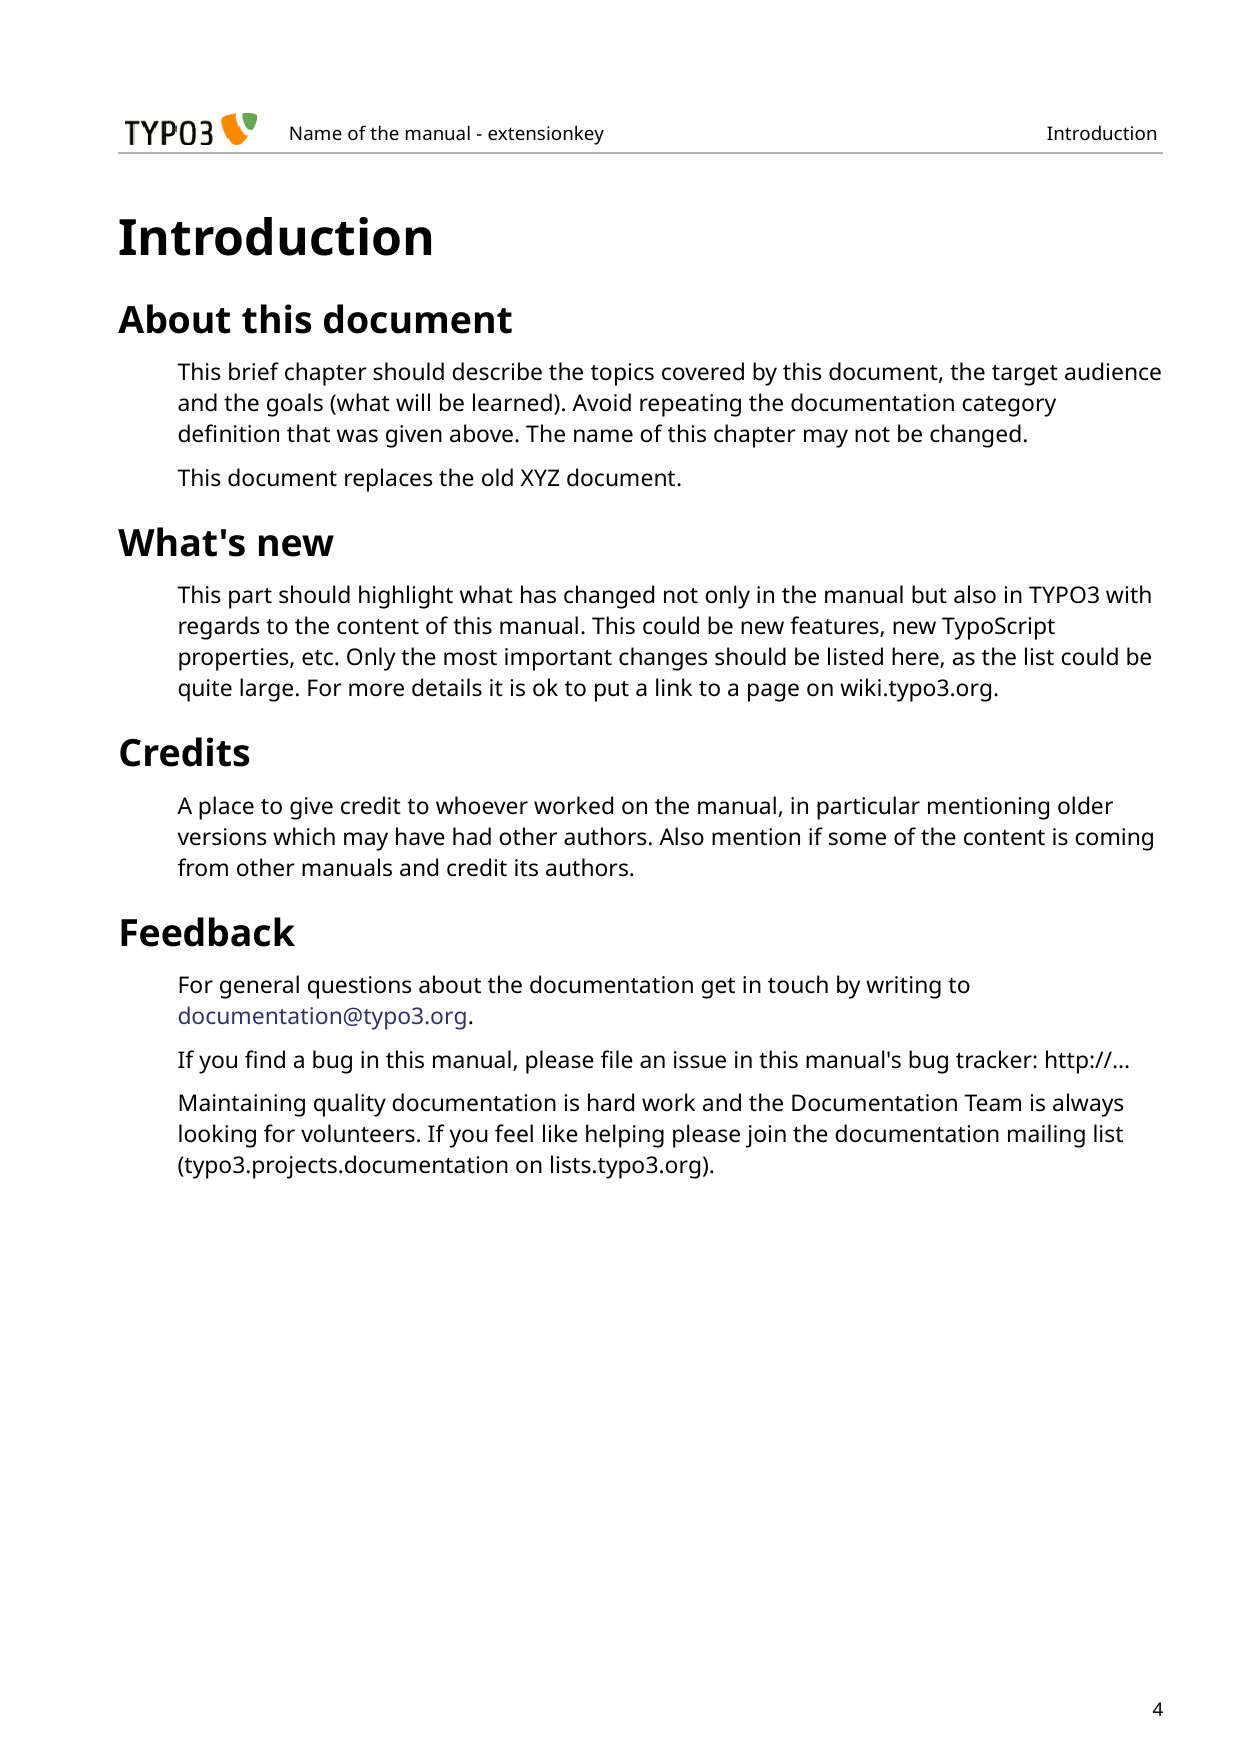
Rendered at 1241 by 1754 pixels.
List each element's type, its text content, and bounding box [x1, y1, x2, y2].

picture [124, 112, 260, 145]
subtitle About this document [118, 293, 1163, 344]
subtitle What's new [118, 516, 1163, 567]
text If you find a bug in this manual, please file an issue in this manual's bug tracker: http://... [177, 1044, 1163, 1075]
text This part should highlight what has changed not only in the manual but also in TYPO3 with regards to the content of this manual. This could be new features, new TypoScript properties, etc. Only the most important changes should be listed here, as the list could be quite large. For more details it is ok to put a link to a page on wiki.typo3.org. [177, 579, 1163, 703]
text Maintaining quality documentation is hard work and the Documentation Team is always looking for volunteers. If you feel like helping please join the documentation mailing list (typo3.projects.documentation on lists.typo3.org). [177, 1087, 1163, 1180]
subtitle Credits [118, 727, 1163, 778]
text For general questions about the documentation get in touch by writing to documentation@typo3.org. [177, 969, 1163, 1031]
subtitle Feedback [118, 906, 1163, 957]
text A place to give credit to whoever worked on the manual, in particular mentioning older versions which may have had other authors. Also mention if some of the content is coming from other manuals and credit its authors. [177, 790, 1163, 883]
text This brief chapter should describe the topics covered by this document, the target audience and the goals (what will be learned). Avoid repeating the documentation category definition that was given above. The name of this chapter may not be changed. [177, 356, 1163, 449]
subtitle Introduction [118, 202, 1163, 269]
text This document replaces the old XYZ document. [177, 462, 1163, 493]
